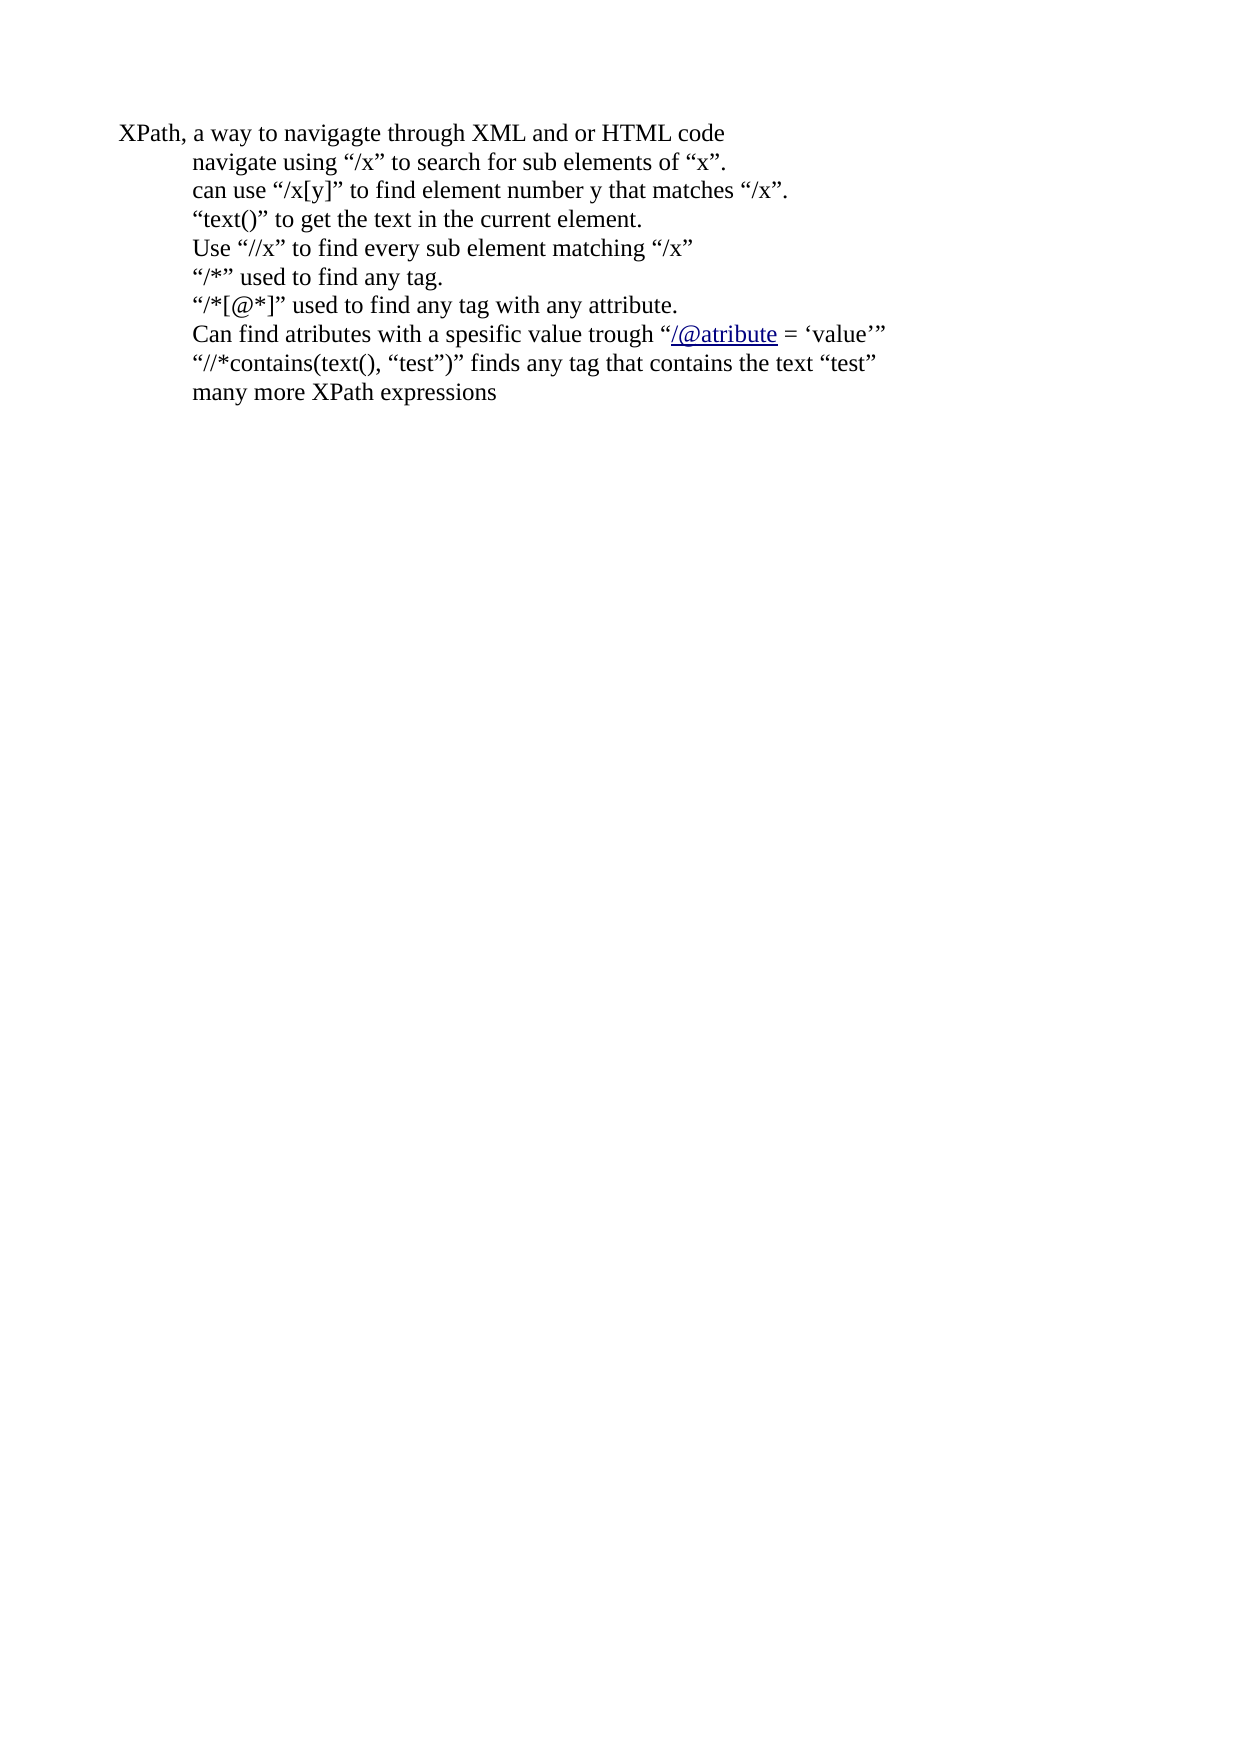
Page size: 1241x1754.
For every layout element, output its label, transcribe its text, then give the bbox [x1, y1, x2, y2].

text many more XPath expressions [118, 377, 1122, 406]
text XPath, a way to navigagte through XML and or HTML code [118, 118, 1122, 147]
text navigate using “/x” to search for sub elements of “x”. [118, 147, 1122, 176]
text can use “/x[y]” to find element number y that matches “/x”. [118, 176, 1122, 204]
text Can find atributes with a spesific value trough “/@atribute = ‘value’” [118, 319, 1122, 348]
text “/*[@*]” used to find any tag with any attribute. [118, 291, 1122, 319]
text “/*” used to find any tag. [118, 262, 1122, 291]
text “text()” to get the text in the current element. [118, 204, 1122, 233]
text “//*contains(text(), “test”)” finds any tag that contains the text “test” [118, 348, 1122, 377]
text Use “//x” to find every sub element matching “/x” [118, 233, 1122, 262]
